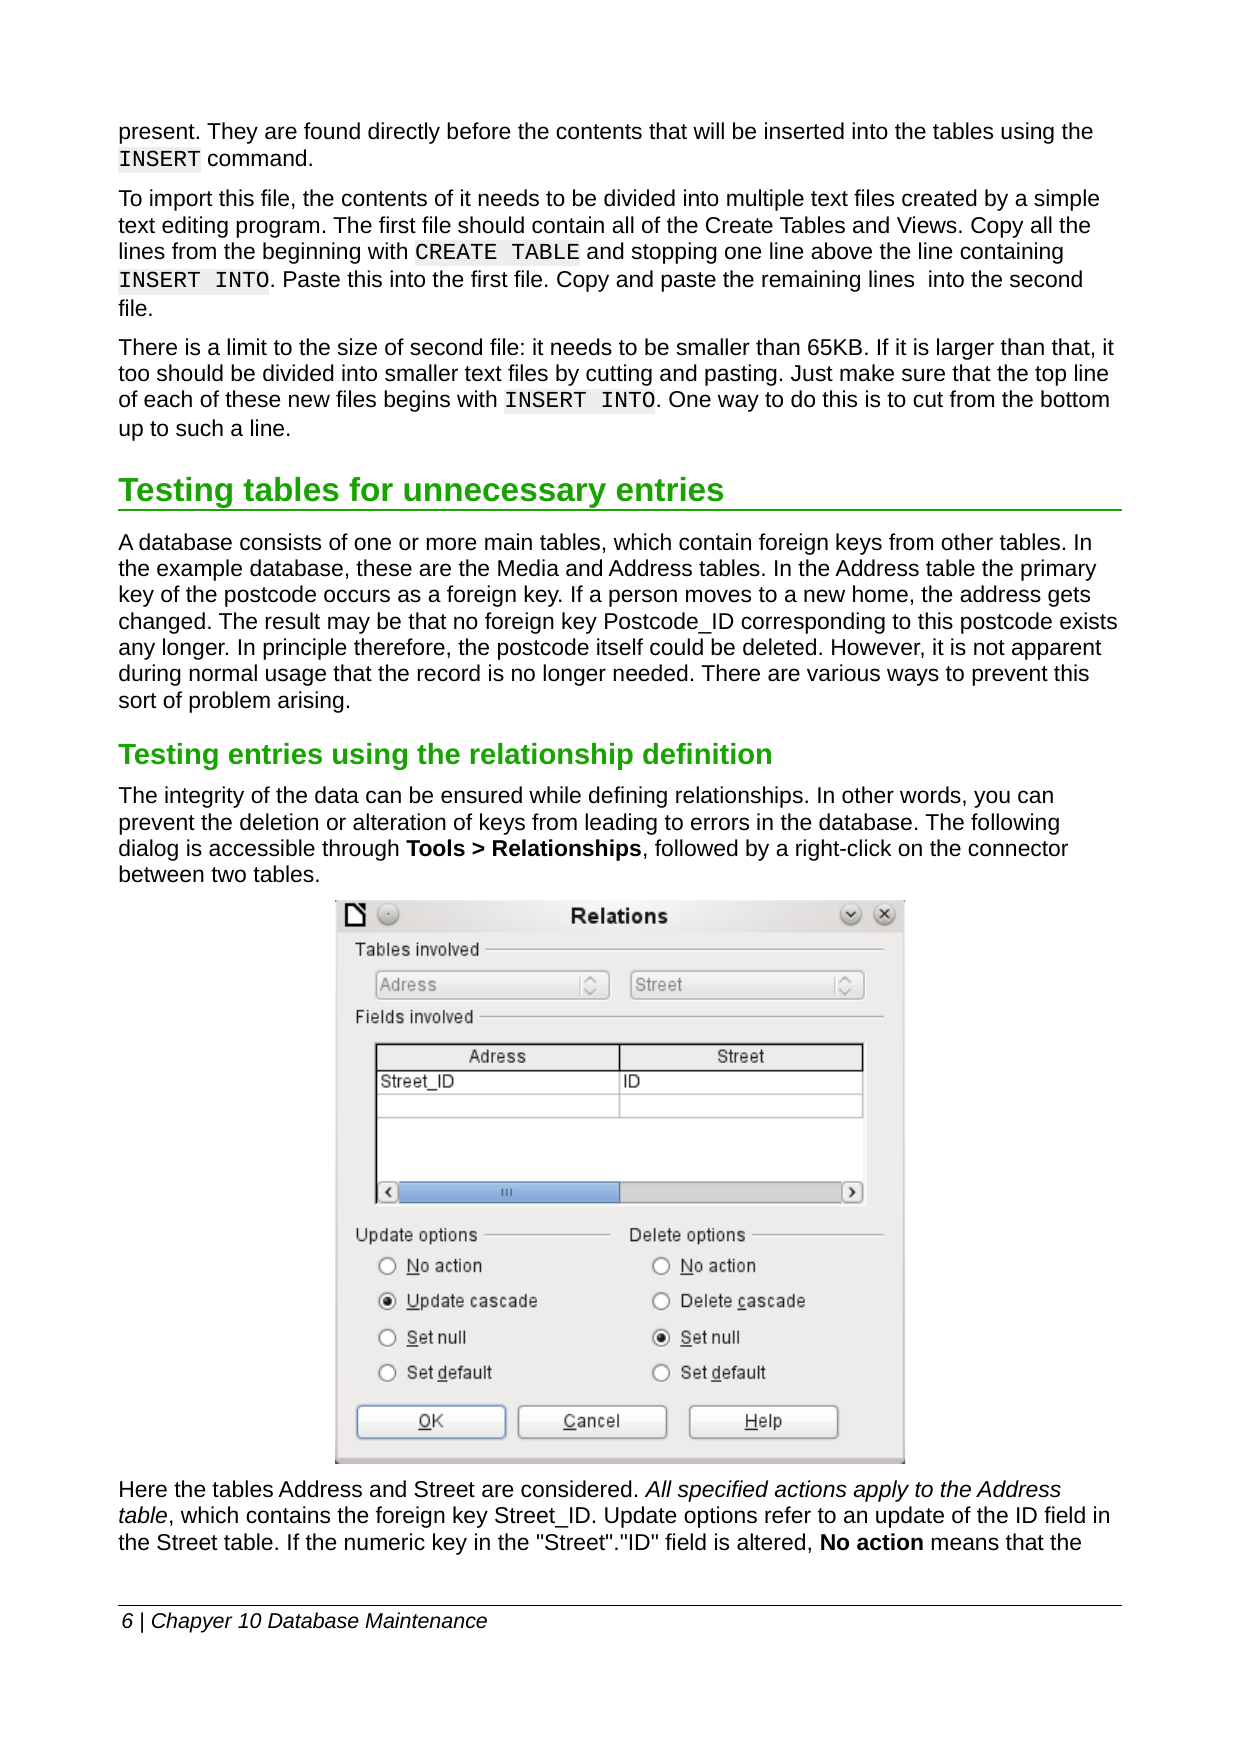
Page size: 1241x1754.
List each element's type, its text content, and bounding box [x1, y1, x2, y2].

picture [335, 900, 905, 1464]
text present. They are found directly before the contents that will be inserted into the tables using the INSERT command. [118, 118, 1122, 173]
text There is a limit to the size of second file: it needs to be smaller than 65KB. If it is larger than that, it too should be divided into smaller text files by cutting and pasting. Just make sure that the top line of each of these new files begins with INSERT INTO. One way to do this is to cut from the bottom up to such a line. [118, 333, 1122, 441]
text Here the tables Address and Street are considered. All specified actions apply to the Address table, which contains the foreign key Street_ID. Update options refer to an update of the ID field in the Street table. If the numeric key in the "Street"."ID" field is altered, No action means that the [118, 1476, 1122, 1555]
text To import this file, the contents of it needs to be divided into multiple text files created by a simple text editing program. The first file should contain all of the Create Tables and Views. Copy all the lines from the beginning with CREATE TABLE and stopping one line above the line containing INSERT INTO. Paste this into the first file. Copy and paste the remaining lines into the second file. [118, 185, 1122, 321]
text The integrity of the data can be ensured while defining relationships. In other words, you can prevent the deletion or alteration of keys from leading to errors in the database. The following dialog is accessible through Tools > Relationships, followed by a right-click on the connector between two tables. [118, 782, 1122, 887]
text A database consists of one or more main tables, which contain foreign keys from other tables. In the example database, these are the Media and Address tables. In the Address table the primary key of the postcode occurs as a foreign key. If a person moves to a new home, the address gets changed. The result may be that no foreign key Postcode_ID corresponding to this postcode exists any longer. In principle therefore, the postcode itself could be deleted. However, it is not apparent during normal usage that the record is no longer needed. There are various ways to prevent this sort of problem arising. [118, 529, 1122, 713]
subtitle Testing entries using the relationship definition [118, 737, 1122, 770]
subtitle Testing tables for unnecessary entries [118, 470, 1122, 509]
